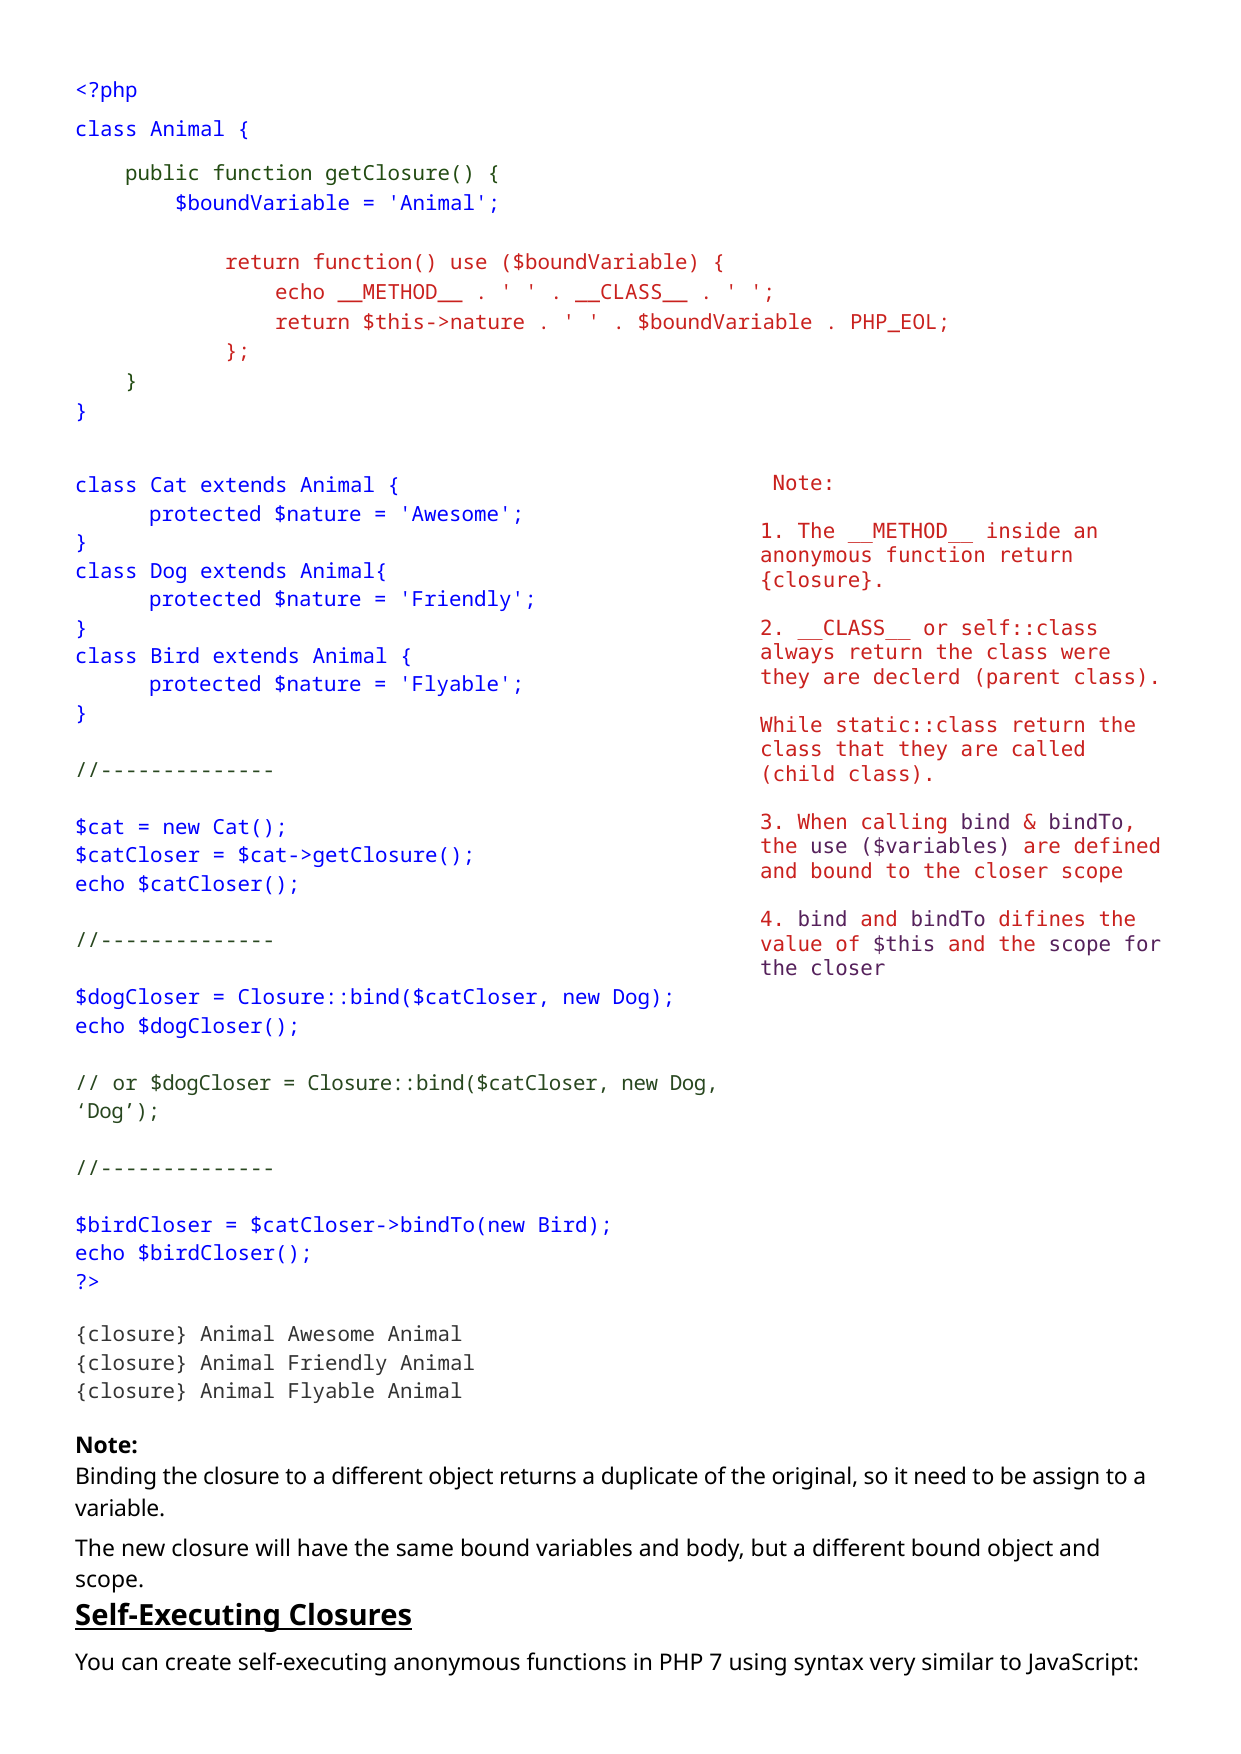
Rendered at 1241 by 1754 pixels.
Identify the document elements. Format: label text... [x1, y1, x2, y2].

table_header class Cat extends Animal { protected $nature = 'Awesome'; } class Dog extends Animal{ protected $nature = 'Friendly'; } class Bird extends Animal { protected $nature = 'Flyable'; } //-------------- $cat = new Cat(); $catCloser = $cat->getClosure(); echo $catCloser(); //-------------- $dogCloser = Closure::bind($catCloser, new Dog); echo $dogCloser(); // or $dogCloser = Closure::bind($catCloser, new Dog, ‘Dog’); //-------------- $birdCloser = $catCloser->bindTo(new Bird); echo $birdCloser(); ?> {closure} Animal Awesome Animal {closure} Animal Friendly Animal {closure} Animal Flyable Animal [75, 471, 760, 1405]
text <?php [75, 75, 1166, 103]
text Note: [75, 1429, 1166, 1460]
text return $this->nature . ' ' . $boundVariable . PHP_EOL; [75, 306, 1166, 335]
text The new closure will have the same bound variables and body, but a different bound object and scope. [75, 1532, 1166, 1594]
text echo __METHOD__ . ' ' . __CLASS__ . ' '; [75, 276, 1166, 306]
text You can create self-executing anonymous functions in PHP 7 using syntax very similar to JavaScript: [75, 1646, 1166, 1677]
text class Animal { [75, 112, 1166, 142]
text } [75, 394, 1166, 424]
text return function() use ($boundVariable) { [75, 246, 1166, 276]
text $boundVariable = 'Animal'; [75, 187, 1166, 216]
table_header Note: 1. The __METHOD__ inside an anonymous function return {closure}. 2. __CLASS__ or self::class always return the class were they are declerd (parent class). While static::class return the class that they are called (child class). 3. When calling bind & bindTo, the use ($variables) are defined and bound to the closer scope 4. bind and bindTo difines the value of $this and the scope for the closer [760, 471, 1166, 1405]
text } [75, 365, 1166, 394]
text public function getClosure() { [75, 157, 1166, 187]
text }; [75, 335, 1166, 365]
text Self-Executing Closures [75, 1594, 1166, 1634]
text Binding the closure to a different object returns a duplicate of the original, so it need to be assign to a variable. [75, 1460, 1166, 1523]
